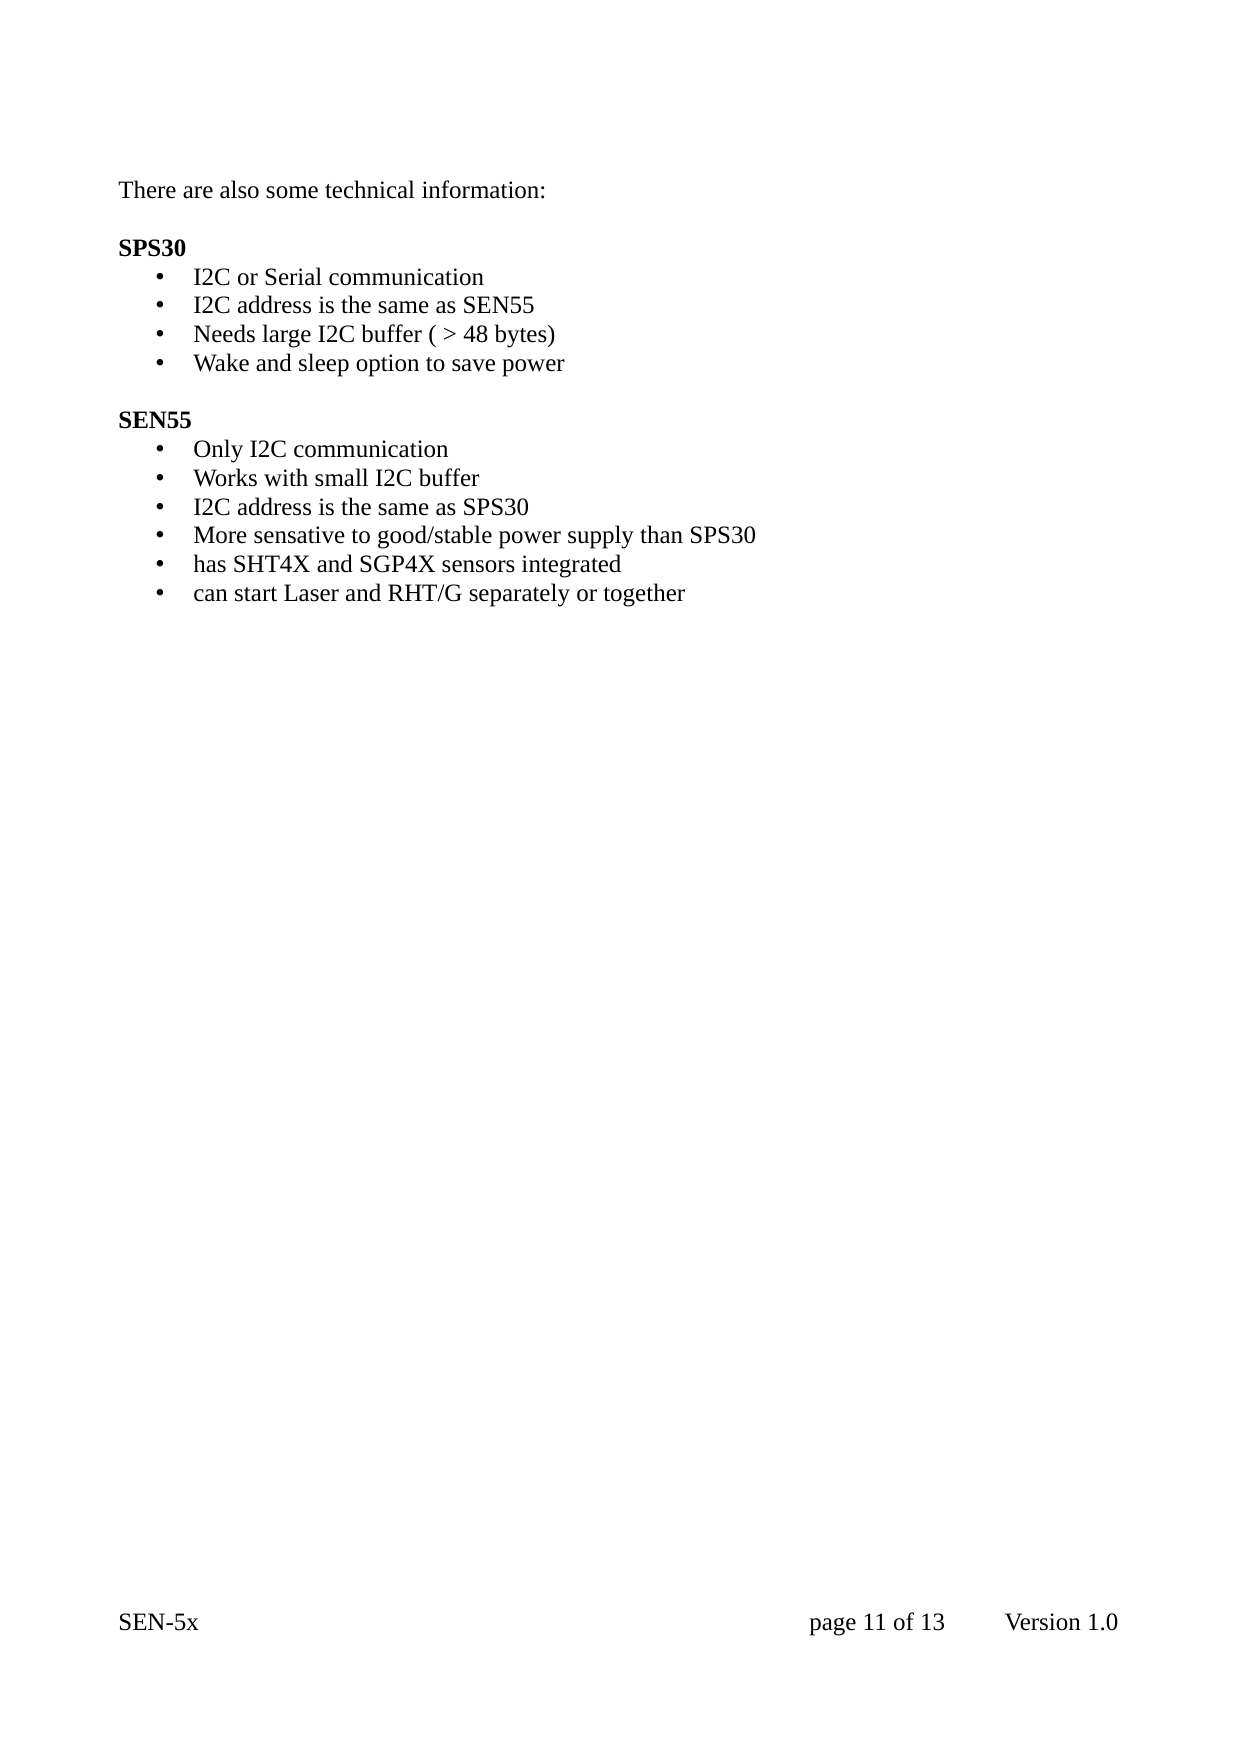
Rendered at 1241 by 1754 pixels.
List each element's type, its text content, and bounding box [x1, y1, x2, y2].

list I2C address is the same as SEN55 [156, 291, 1122, 319]
list More sensative to good/stable power supply than SPS30 [156, 521, 1122, 549]
list Needs large I2C buffer ( > 48 bytes) [156, 319, 1122, 348]
list Works with small I2C buffer [156, 463, 1122, 492]
list Wake and sleep option to save power [156, 348, 1122, 377]
list Only I2C communication [156, 434, 1122, 463]
text SEN55 [118, 406, 1122, 434]
list can start Laser and RHT/G separately or together [156, 578, 1122, 607]
text SPS30 [118, 233, 1122, 262]
list has SHT4X and SGP4X sensors integrated [156, 549, 1122, 578]
text There are also some technical information: [118, 176, 1122, 204]
list I2C address is the same as SPS30 [156, 492, 1122, 521]
list I2C or Serial communication [156, 262, 1122, 291]
